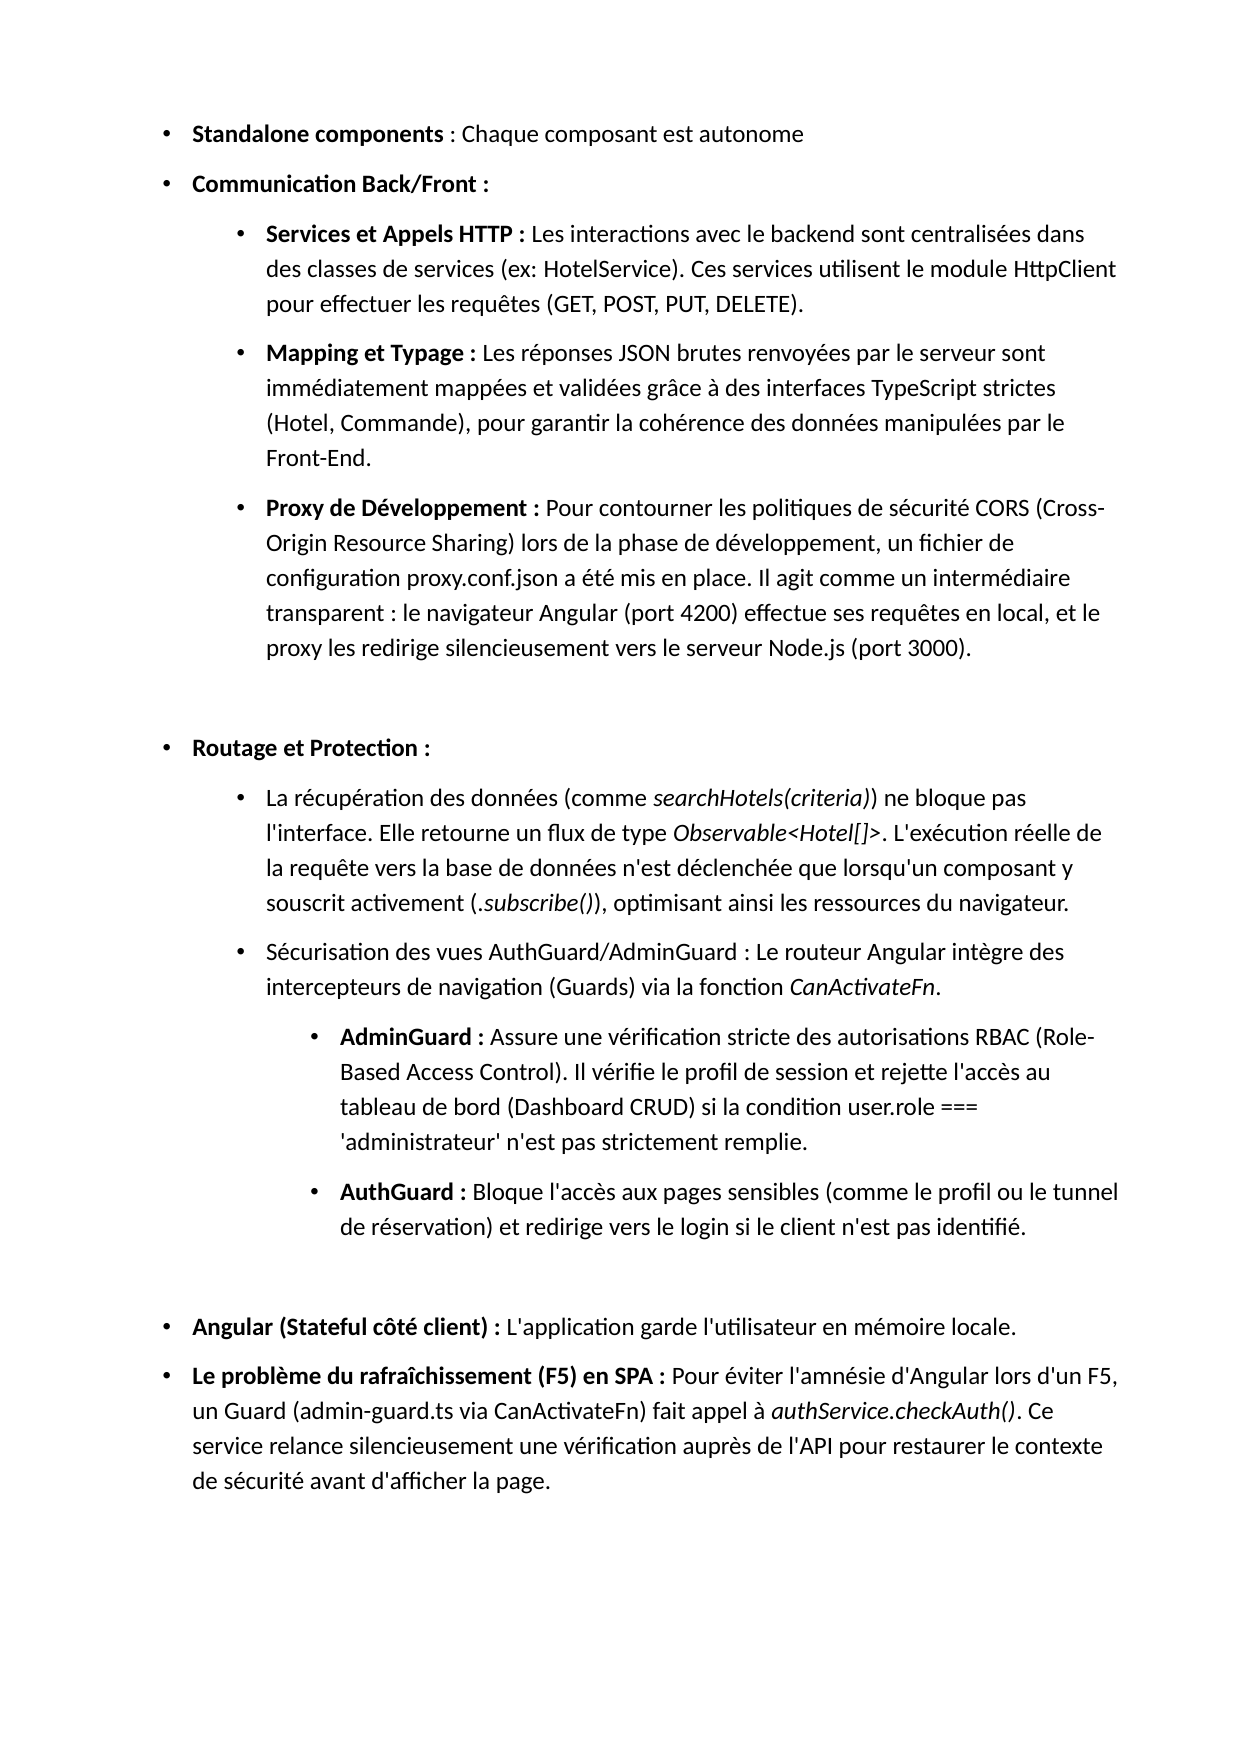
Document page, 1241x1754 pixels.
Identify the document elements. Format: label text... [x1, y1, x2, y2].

list Angular (Stateful côté client) : L'application garde l'utilisateur en mémoire locale. [162, 1311, 1122, 1341]
list AuthGuard : Bloque l'accès aux pages sensibles (comme le profil ou le tunnel de réservation) et redirige vers le login si le client n'est pas identifié. [310, 1176, 1122, 1242]
list Routage et Protection : [162, 732, 1122, 762]
list Standalone components : Chaque composant est autonome [162, 118, 1122, 149]
list Le problème du rafraîchissement (F5) en SPA : Pour éviter l'amnésie d'Angular lors d'un F5, un Guard (admin-guard.ts via CanActivateFn) fait appel à authService.checkAuth(). Ce service relance silencieusement une vérification auprès de l'API pour restaurer le contexte de sécurité avant d'afficher la page. [162, 1360, 1122, 1496]
list Communication Back/Front : [162, 168, 1122, 198]
list La récupération des données (comme searchHotels(criteria)) ne bloque pas l'interface. Elle retourne un flux de type Observable<Hotel[]>. L'exécution réelle de la requête vers la base de données n'est déclenchée que lorsqu'un composant y souscrit activement (.subscribe()), optimisant ainsi les ressources du navigateur. [236, 782, 1122, 917]
list Mapping et Typage : Les réponses JSON brutes renvoyées par le serveur sont immédiatement mappées et validées grâce à des interfaces TypeScript strictes (Hotel, Commande), pour garantir la cohérence des données manipulées par le Front-End. [236, 337, 1122, 473]
list Sécurisation des vues AuthGuard/AdminGuard : Le routeur Angular intègre des intercepteurs de navigation (Guards) via la fonction CanActivateFn. [236, 936, 1122, 1002]
list Services et Appels HTTP : Les interactions avec le backend sont centralisées dans des classes de services (ex: HotelService). Ces services utilisent le module HttpClient pour effectuer les requêtes (GET, POST, PUT, DELETE). [236, 218, 1122, 318]
list Proxy de Développement : Pour contourner les politiques de sécurité CORS (Cross-Origin Resource Sharing) lors de la phase de développement, un fichier de configuration proxy.conf.json a été mis en place. Il agit comme un intermédiaire transparent : le navigateur Angular (port 4200) effectue ses requêtes en local, et le proxy les redirige silencieusement vers le serveur Node.js (port 3000). [236, 492, 1122, 663]
list AdminGuard : Assure une vérification stricte des autorisations RBAC (Role-Based Access Control). Il vérifie le profil de session et rejette l'accès au tableau de bord (Dashboard CRUD) si la condition user.role === 'administrateur' n'est pas strictement remplie. [310, 1021, 1122, 1157]
